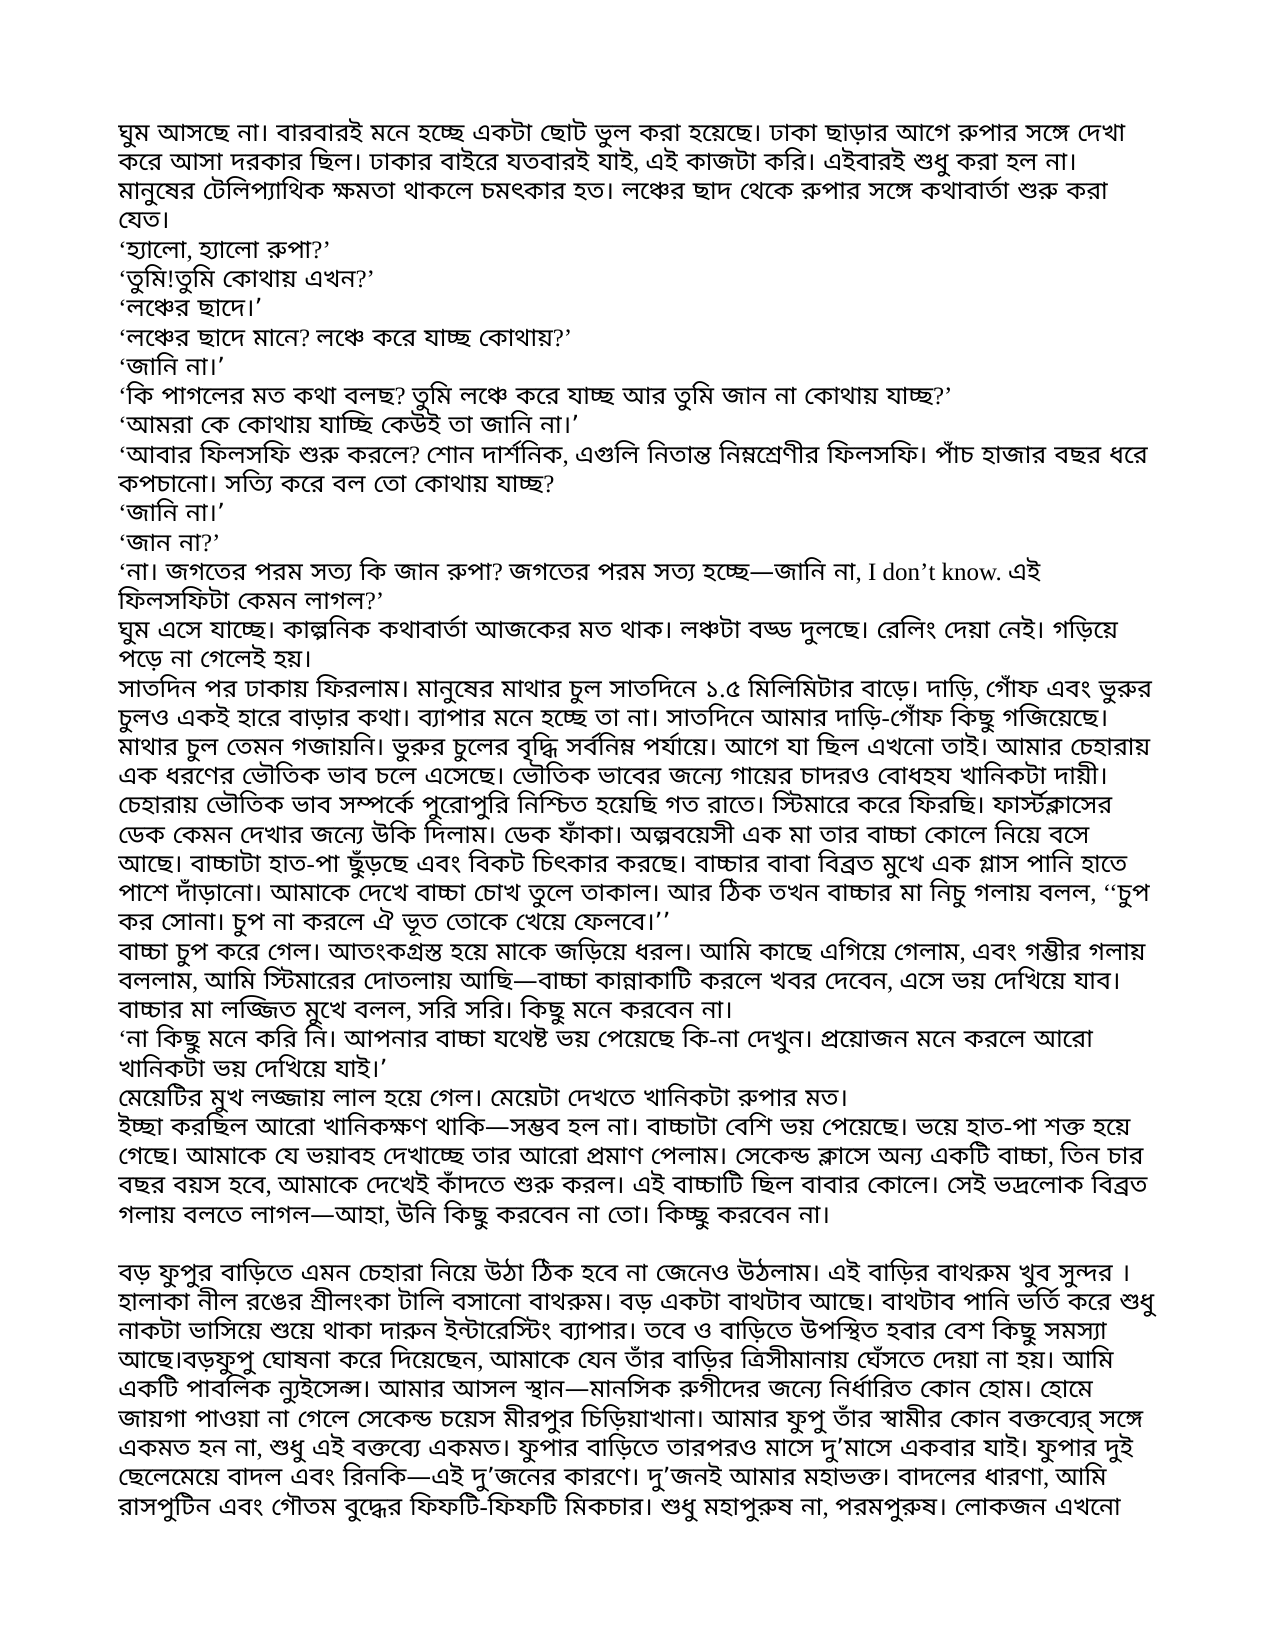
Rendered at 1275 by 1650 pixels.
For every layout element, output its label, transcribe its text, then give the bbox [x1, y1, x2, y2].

text ‘লঞ্চের ছাদে মানে? লঞ্চে করে যাচ্ছ কোথায়?’ [118, 323, 1157, 352]
text ইচ্ছা করছিল আরো খানিকক্ষণ থাকি—সম্ভব হল না। বাচ্চাটা বেশি ভয় পেয়েছে। ভয়ে হাত-পা শক্ত হয়ে গেছে। আমাকে যে ভয়াবহ দেখাচ্ছে তার আরো প্রমাণ পেলাম। সেকেন্ড ক্লাসে অন্য একটি বাচ্চা, তিন চার বছর বয়স হবে, আমাকে দেখেই কাঁদতে শুরু করল। এই বাচ্চাটি ছিল বাবার কোলে। সেই ভদ্রলোক বিব্রত গলায় বলতে লাগল—আহা, উনি কিছু করবেন না তো। কিচ্ছু করবেন না। [118, 1112, 1157, 1229]
text ‘হ্যালো, হ্যালো রুপা?’ [118, 235, 1157, 264]
text ‘না। জগতের পরম সত্য কি জান রুপা? জগতের পরম সত্য হচ্ছে—জানি না, I don’t know. এই ফিলসফিটা কেমন লাগল?’ [118, 557, 1157, 615]
text ‘কি পাগলের মত কথা বলছ? তুমি লঞ্চে করে যাচ্ছ আর তুমি জান না কোথায় যাচ্ছ?’ [118, 381, 1157, 411]
text মেয়েটির মুখ লজ্জায় লাল হয়ে গেল। মেয়েটা দেখতে খানিকটা রুপার মত। [118, 1083, 1157, 1112]
text ‘জান না?’ [118, 528, 1157, 557]
text ‘লঞ্চের ছাদে।’ [118, 293, 1157, 323]
text বড় ফুপুর বাড়িতে এমন চেহারা নিয়ে উঠা ঠিক হবে না জেনেও উঠলাম। এই বাড়ির বাথরুম খুব সুন্দর । হালাকা নীল রঙের শ্রীলংকা টালি বসানো বাথরুম। বড় একটা বাথটাব আছে। বাথটাব পানি ভর্তি করে শুধু নাকটা ভাসিয়ে শুয়ে থাকা দারুন ইন্টারেস্টিং ব্যাপার। তবে ও বাড়িতে উপস্থিত হবার বেশ ‍কিছু সমস্যা আছে।বড়ফুপু ঘোষনা করে দিয়েছেন, আমাকে যেন তাঁর বাড়ির ত্রিসীমানায় ঘেঁসতে দেয়া না হয়। আমি একটি পাবলিক ন্যুইসেন্স। আমার আসল স্থান—মানসিক রুগীদের জন্যে নির্ধারিত কোন হোম। হোমে জায়গা পাওয়া না গেলে সেকেন্ড চয়েস মীরপুর চিড়িয়াখানা। আমার ফুপু তাঁর স্বামীর কোন বক্তব্যের্ সঙ্গে একমত হন না, শুধু এই বক্তব্যে একমত। ফুপার বাড়িতে তারপরও মাসে দু’মাসে একবার যাই। ফুপার দুই ছেলেমেয়ে বাদল এবং রিনকি—এই দু’জনের কারণে। দু’জনই আমার মহাভক্ত। বাদলের ধারণা, আমি রাসপুটিন এবং গৌতম বুদ্ধের ফিফটি-ফিফটি মিকচার। শুধু মহাপুরুষ না, পরমপুরুষ। লোকজন এখনো [118, 1258, 1157, 1521]
text সাতদিন পর ঢাকায় ফিরলাম। মানুষের মাথার চুল সাতদিনে ১.৫ মিলিমিটার বাড়ে। দাড়ি, গোঁফ এবং ভুরুর চুলও একই হারে বাড়ার কথা। ব্যাপার মনে হচ্ছে তা না। সাতদিনে আমার দাড়ি-গোঁফ কিছু গজিয়েছে। মাথার চুল তেমন গজায়নি। ভুরুর চুলের বৃদ্ধি সর্বনিম্ন পর্যায়ে। আগে যা ছিল এখনো তাই। আমার চেহারায় এক ধরণের ভৌতিক ভাব চলে এসেছে। ভৌতিক ভাবের জন্যে গায়ের চাদরও বোধহয খানিকটা দায়ী। [118, 674, 1157, 791]
text ‘না কিছু মনে করি নি। আপনার বাচ্চা যথেষ্ট ভয় পেয়েছে কি-না দেখুন। প্রয়োজন মনে করলে আরো খানিকটা ভয় দেখিয়ে যাই।’ [118, 1024, 1157, 1083]
text বাচ্চা চুপ করে গেল। আতংকগ্রস্ত হয়ে মাকে জড়িয়ে ধরল। আমি কাছে এগিয়ে গেলাম, এবং গম্ভীর গলায় বললাম, আমি স্টিমারের দোতলায় আছি—বাচ্চা কান্নাকাটি করলে খবর দেবেন, এসে ভয় দেখিয়ে যাব। বাচ্চার মা লজ্জিত মুখে বলল, সরি সরি। কিছু মনে করবেন না। [118, 937, 1157, 1024]
text ‘জানি না।’ [118, 498, 1157, 528]
text ‘আবার ফিলসফি শুরু করলে? শোন দার্শনিক, এগুলি নিতান্ত নিম্নশ্রেণীর ফিলসফি। পাঁচ হাজার বছর ধরে কপচানো। সত্যি করে বল তো কোথায় যাচ্ছ? [118, 440, 1157, 498]
text ঘুম আসছে না। বারবারই মনে হচ্ছে একটা ছোট ভুল করা হয়েছে। ঢাকা ছাড়ার আগে রুপার সঙ্গে দেখা করে আসা দরকার ছিল। ঢাকার বাইরে যতবারই যাই, এই কাজটা করি। এইবারই শুধু করা হল না। মানুষের টেলিপ্যাথিক ক্ষমতা থাকলে চমৎকার হত। লঞ্চের ছাদ থেকে রুপার সঙ্গে কথাবার্তা শুরু করা যেত। [118, 118, 1157, 235]
text চেহারায় ভৌতিক ভাব সম্পর্কে পুরোপুরি নিশ্চিত হয়েছি গত রাতে। স্টিমারে করে ফিরছি। ফার্স্টক্লাসের ডেক কেমন দেখার জন্যে উকি দিলাম। ডেক ফাঁকা। অল্পবয়েসী এক মা তার বাচ্চা কোলে নিয়ে বসে আছে। বাচ্চাটা হাত-পা ছুঁড়ছে এবং বিকট চিৎকার করছে। বাচ্চার বাবা বিব্রত মুখে এক গ্লাস পানি হাতে পাশে দাঁড়ানো। আমাকে দেখে বাচ্চা চোখ তুলে তাকাল। আর ঠিক তখন বাচ্চার মা নিচু গলায় বলল, ‘‘চুপ কর সোনা। চুপ না করলে ঐ ভূত তোকে খেয়ে ফেলবে।’’ [118, 791, 1157, 937]
text ‘আমরা কে কোথায় যাচ্ছি কেউই তা জানি না।’ [118, 411, 1157, 440]
text ঘুম এসে যাচ্ছে। কাল্পনিক কথাবার্তা আজকের মত থাক। লঞ্চটা বড্ড দুলছে। রেলিং দেয়া নেই। গড়িয়ে পড়ে না গেলেই হয়। [118, 615, 1157, 674]
text ‘তুমি!তুমি কোথায় এখন?’ [118, 264, 1157, 293]
text ‘জানি না।’ [118, 352, 1157, 381]
